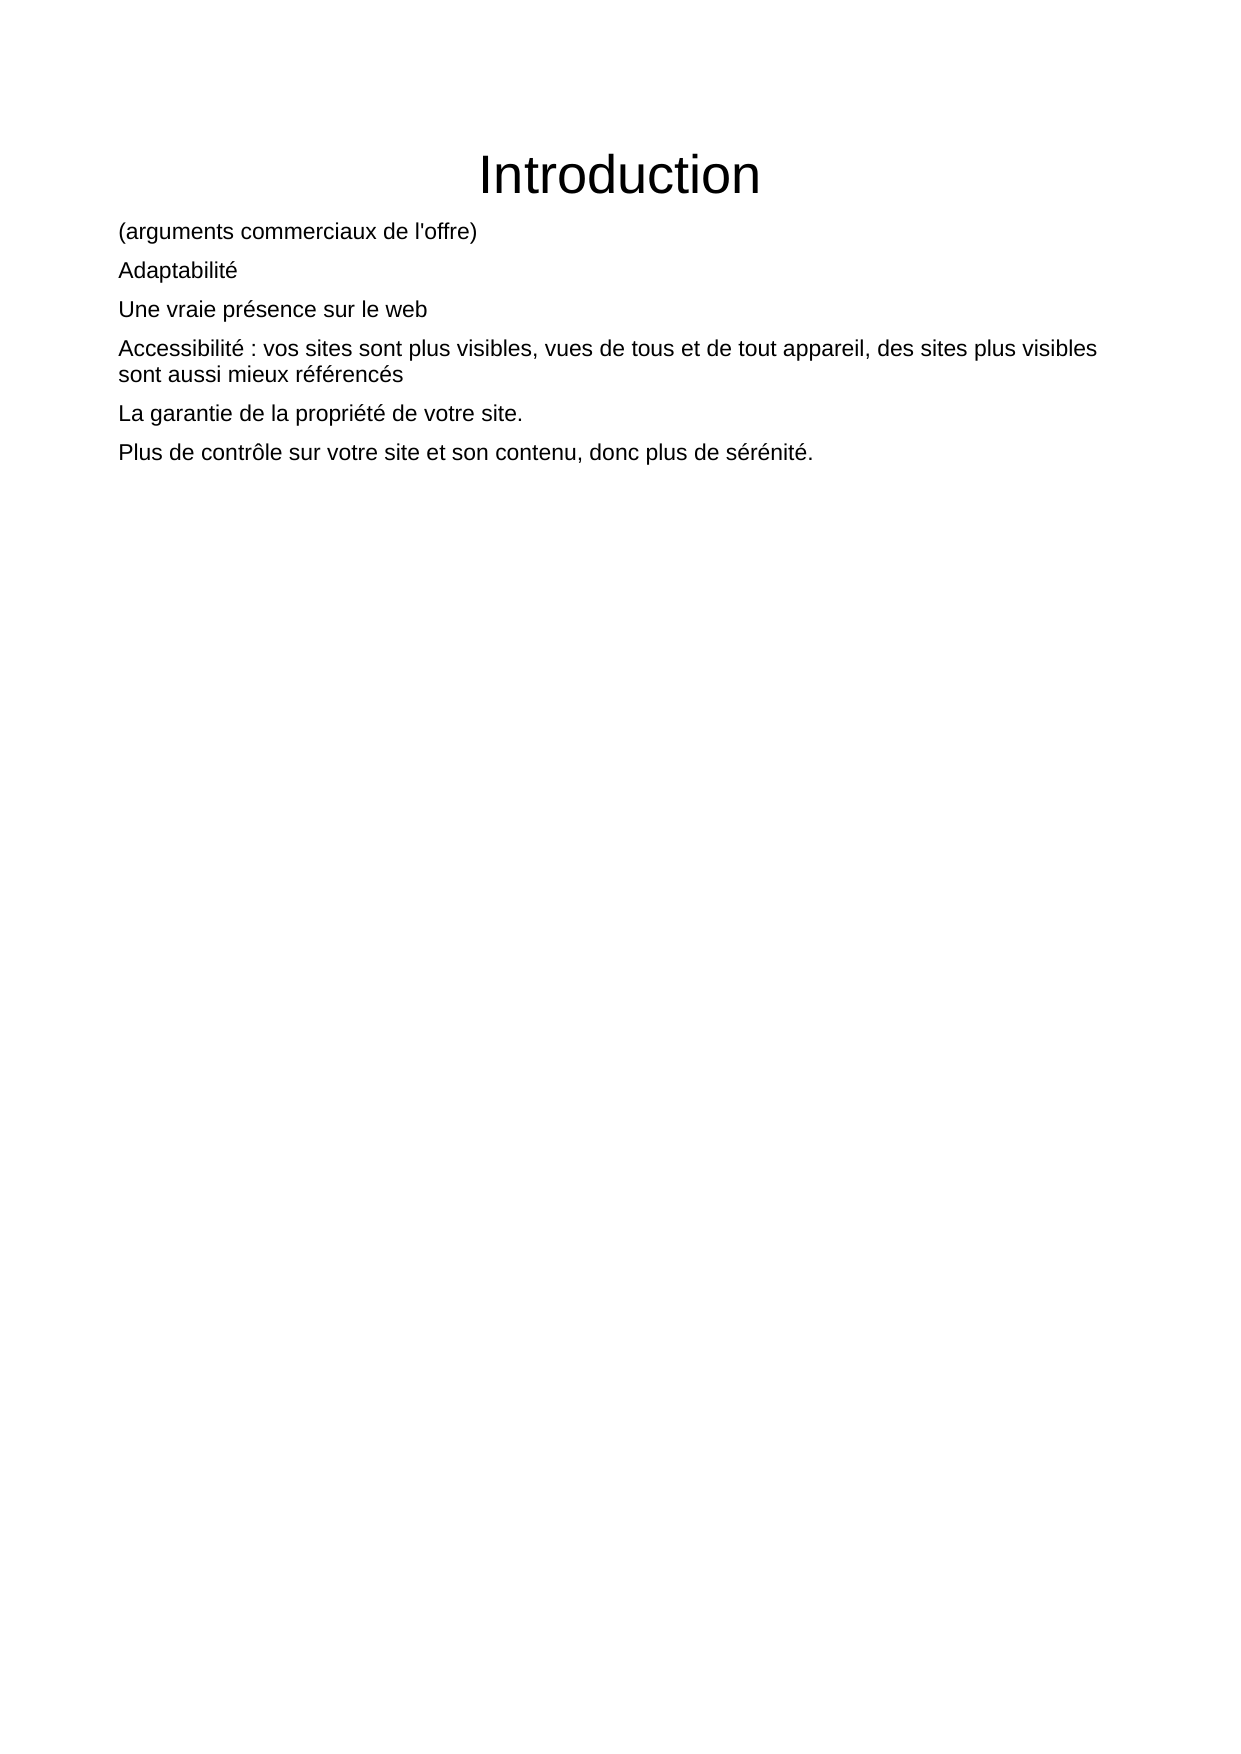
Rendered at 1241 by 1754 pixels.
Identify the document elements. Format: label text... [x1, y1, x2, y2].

text La garantie de la propriété de votre site. [118, 400, 1122, 426]
text Accessibilité : vos sites sont plus visibles, vues de tous et de tout appareil, des sites plus visibles sont aussi mieux référencés [118, 334, 1122, 387]
text (arguments commerciaux de l'offre) [118, 218, 1122, 244]
text Adaptabilité [118, 257, 1122, 283]
text Une vraie présence sur le web [118, 296, 1122, 322]
text Introduction [118, 143, 1122, 205]
text Plus de contrôle sur votre site et son contenu, donc plus de sérénité. [118, 438, 1122, 465]
